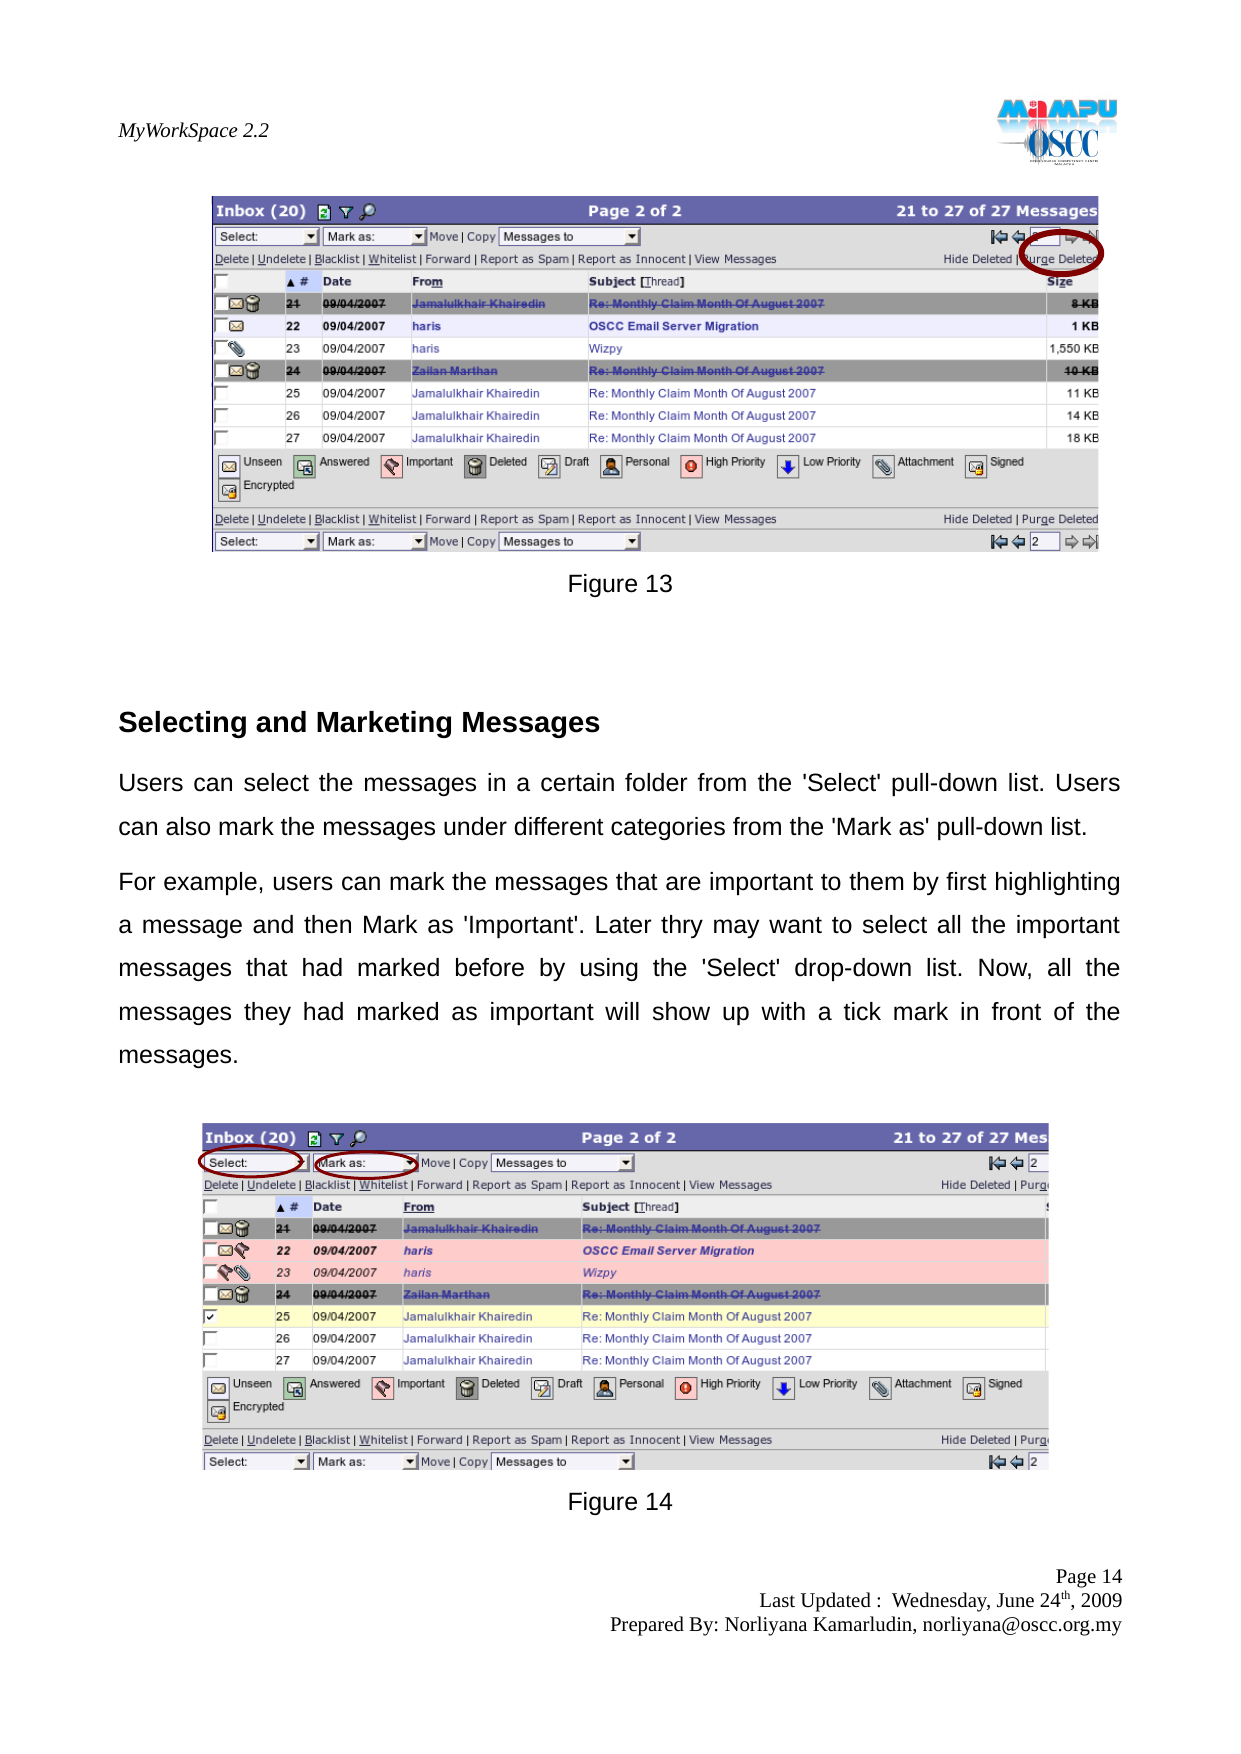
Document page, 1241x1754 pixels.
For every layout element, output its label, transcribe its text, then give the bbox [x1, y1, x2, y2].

text For example, users can mark the messages that are important to them by first highlighting a message and then Mark as 'Important'. Later thry may want to select all the important messages that had marked before by using the 'Select' drop-down list. Now, all the messages they had marked as important will show up with a tick mark in front of the messages. [118, 867, 1122, 1068]
picture [211, 196, 1099, 552]
text Users can select the messages in a certain folder from the 'Select' pull-down list. Users can also mark the messages under different categories from the 'Mark as' pull-down list. [118, 768, 1122, 840]
text Figure 14 [118, 1095, 1122, 1516]
text Figure 13 [118, 177, 1122, 598]
subtitle Selecting and Marketing Messages [118, 706, 1122, 739]
picture [202, 1148, 299, 1175]
picture [996, 86, 1118, 166]
picture [202, 1122, 1049, 1470]
picture [1025, 236, 1098, 271]
